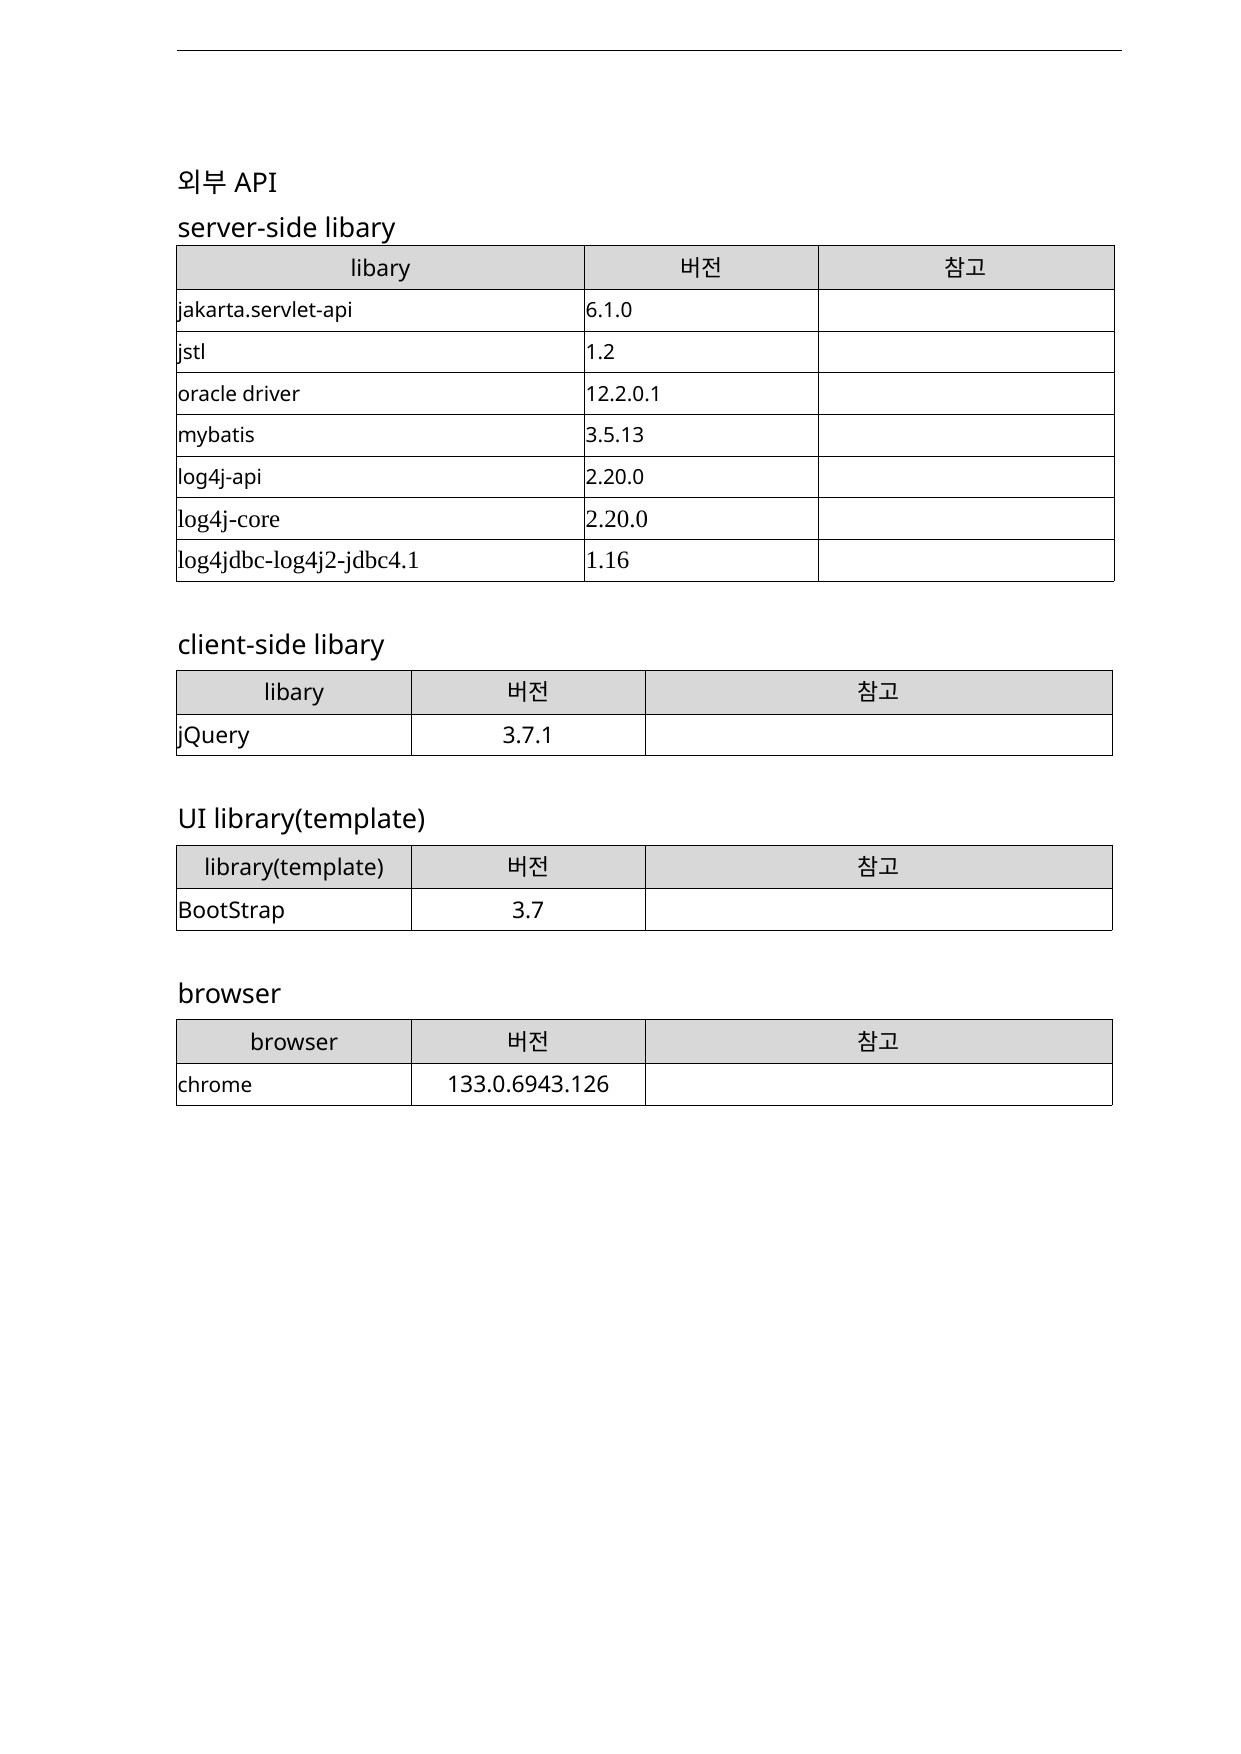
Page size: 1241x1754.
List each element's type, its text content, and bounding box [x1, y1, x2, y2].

table_header library(template) [177, 846, 411, 888]
table_header 참고 [646, 1020, 1112, 1063]
table_cell chrome [177, 1064, 411, 1105]
table_cell [646, 889, 1112, 930]
table_header libary [177, 671, 411, 714]
table_cell 1.16 [585, 540, 818, 581]
text client-side libary [177, 625, 1122, 662]
table_cell [819, 498, 1114, 539]
table_cell log4jdbc-log4j2-jdbc4.1 [177, 540, 584, 581]
table_cell mybatis [177, 415, 584, 456]
text 외부 API [177, 164, 1122, 201]
table_cell 12.2.0.1 [585, 373, 818, 414]
table_cell jQuery [177, 715, 411, 755]
table_header 참고 [646, 846, 1112, 888]
table_header 버전 [412, 1020, 645, 1063]
table_cell 2.20.0 [585, 498, 818, 539]
table_cell 1.2 [585, 332, 818, 372]
table_cell log4j-core [177, 498, 584, 539]
table_cell [646, 715, 1112, 755]
table_cell [819, 415, 1114, 456]
table_cell [819, 540, 1114, 581]
text browser [177, 975, 1122, 1012]
table_header 버전 [412, 846, 645, 888]
table_cell oracle driver [177, 373, 584, 414]
table_cell [819, 290, 1114, 331]
table_cell 6.1.0 [585, 290, 818, 331]
table_cell [819, 457, 1114, 497]
table_cell jstl [177, 332, 584, 372]
table_header browser [177, 1020, 411, 1063]
table_header 버전 [412, 671, 645, 714]
table_cell [646, 1064, 1112, 1105]
table_cell 2.20.0 [585, 457, 818, 497]
table_header 참고 [646, 671, 1112, 714]
table_cell jakarta.servlet-api [177, 290, 584, 331]
table_cell 133.0.6943.126 [412, 1064, 645, 1105]
table_cell BootStrap [177, 889, 411, 930]
table_header libary [177, 246, 584, 289]
table_cell [819, 373, 1114, 414]
table_cell 3.7 [412, 889, 645, 930]
table_header 참고 [819, 246, 1114, 289]
table_cell 3.7.1 [412, 715, 645, 755]
table_cell log4j-api [177, 457, 584, 497]
table_cell 3.5.13 [585, 415, 818, 456]
text server-side libary [177, 208, 1122, 245]
table_cell [819, 332, 1114, 372]
text UI library(template) [177, 800, 1122, 837]
table_header 버전 [585, 246, 818, 289]
